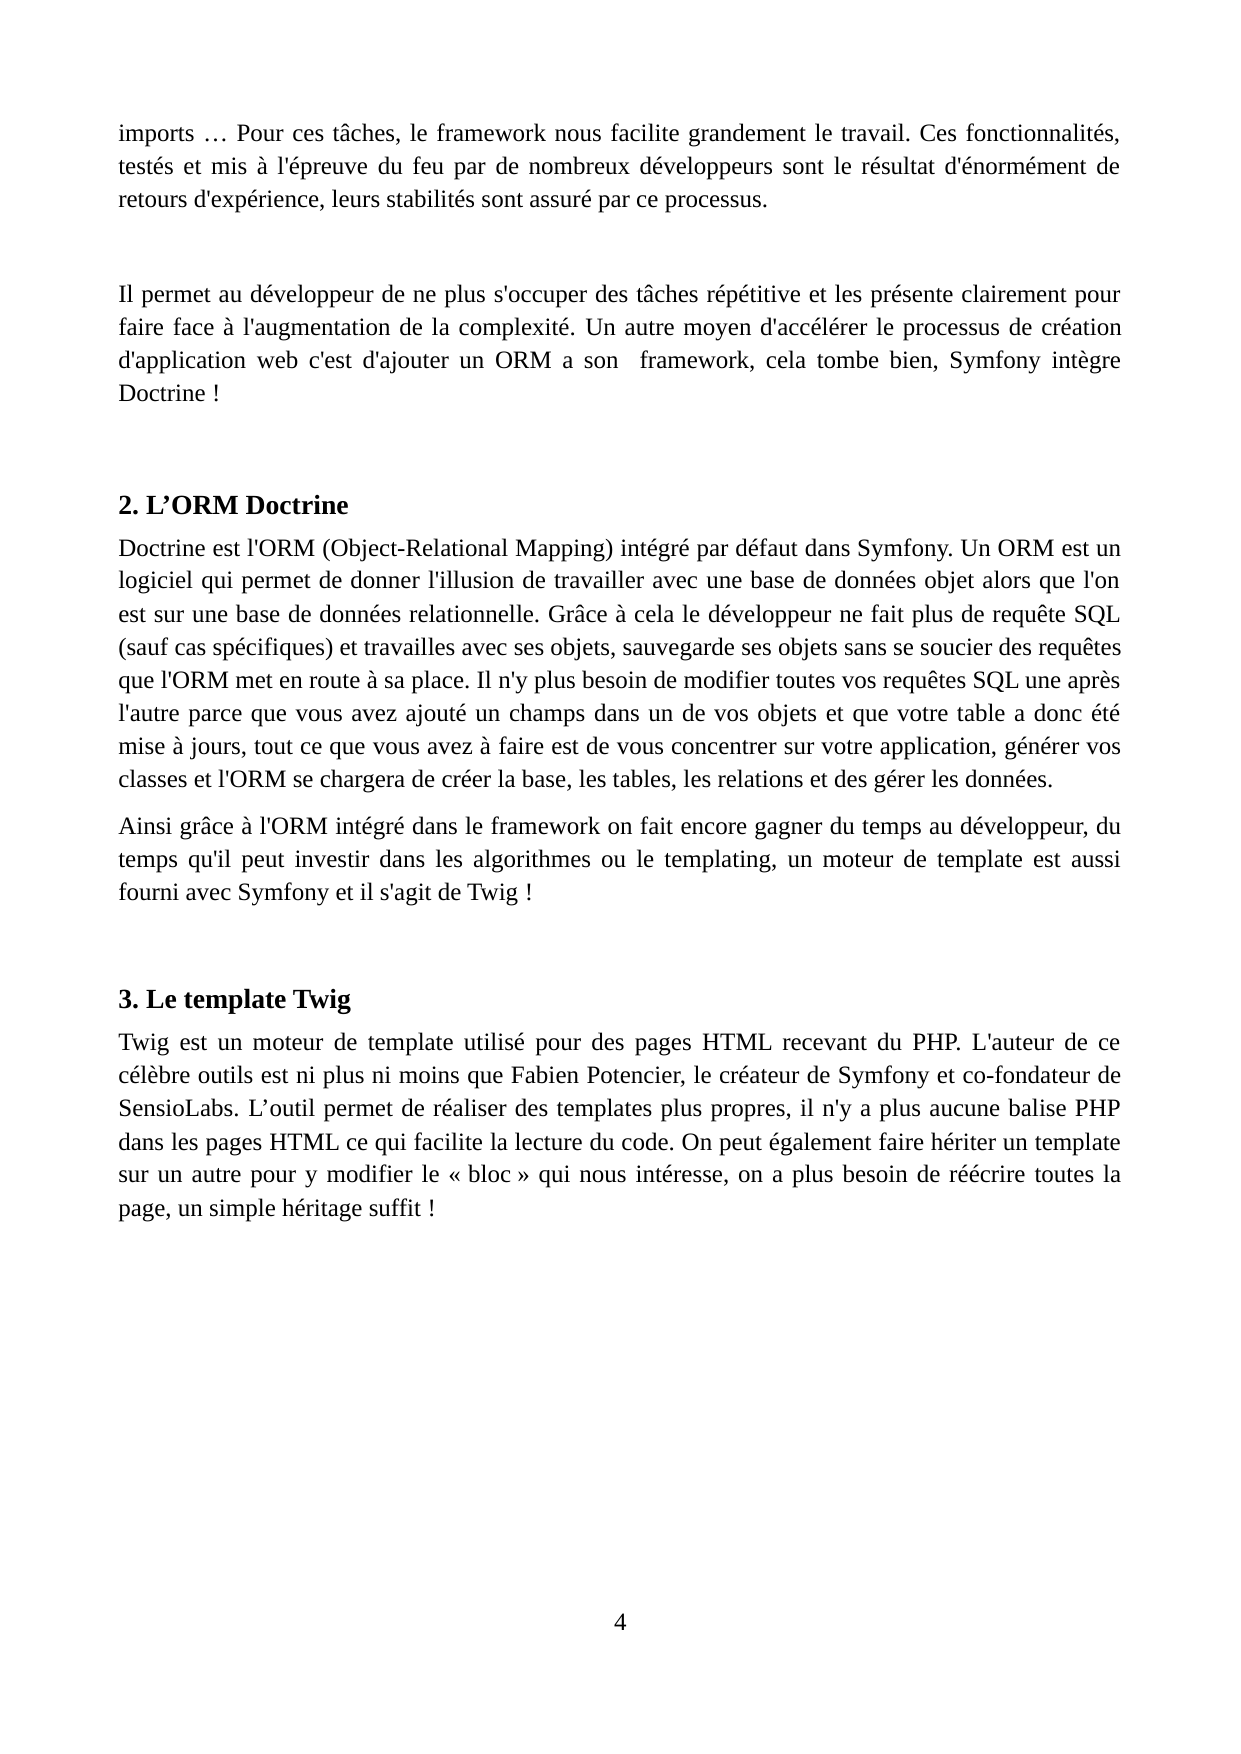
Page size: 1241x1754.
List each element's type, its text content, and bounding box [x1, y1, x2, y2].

text Ainsi grâce à l'ORM intégré dans le framework on fait encore gagner du temps au développeur, du temps qu'il peut investir dans les algorithmes ou le templating, un moteur de template est aussi fourni avec Symfony et il s'agit de Twig ! [118, 811, 1122, 906]
subtitle 2. L’ORM Doctrine [118, 488, 1122, 520]
subtitle 3. Le template Twig [118, 983, 1122, 1015]
text Il permet au développeur de ne plus s'occuper des tâches répétitive et les présente clairement pour faire face à l'augmentation de la complexité. Un autre moyen d'accélérer le processus de création d'application web c'est d'ajouter un ORM a son framework, cela tombe bien, Symfony intègre Doctrine ! [118, 279, 1122, 407]
text Doctrine est l'ORM (Object-Relational Mapping) intégré par défaut dans Symfony. Un ORM est un logiciel qui permet de donner l'illusion de travailler avec une base de données objet alors que l'on est sur une base de données relationnelle. Grâce à cela le développeur ne fait plus de requête SQL (sauf cas spécifiques) et travailles avec ses objets, sauvegarde ses objets sans se soucier des requêtes que l'ORM met en route à sa place. Il n'y plus besoin de modifier toutes vos requêtes SQL une après l'autre parce que vous avez ajouté un champs dans un de vos objets et que votre table a donc été mise à jours, tout ce que vous avez à faire est de vous concentrer sur votre application, générer vos classes et l'ORM se chargera de créer la base, les tables, les relations et des gérer les données. [118, 533, 1122, 792]
text Twig est un moteur de template utilisé pour des pages HTML recevant du PHP. L'auteur de ce célèbre outils est ni plus ni moins que Fabien Potencier, le créateur de Symfony et co-fondateur de SensioLabs. L’outil permet de réaliser des templates plus propres, il n'y a plus aucune balise PHP dans les pages HTML ce qui facilite la lecture du code. On peut également faire hériter un template sur un autre pour y modifier le « bloc » qui nous intéresse, on a plus besoin de réécrire toutes la page, un simple héritage suffit ! [118, 1027, 1122, 1221]
text imports … Pour ces tâches, le framework nous facilite grandement le travail. Ces fonctionnalités, testés et mis à l'épreuve du feu par de nombreux développeurs sont le résultat d'énormément de retours d'expérience, leurs stabilités sont assuré par ce processus. [118, 118, 1122, 213]
